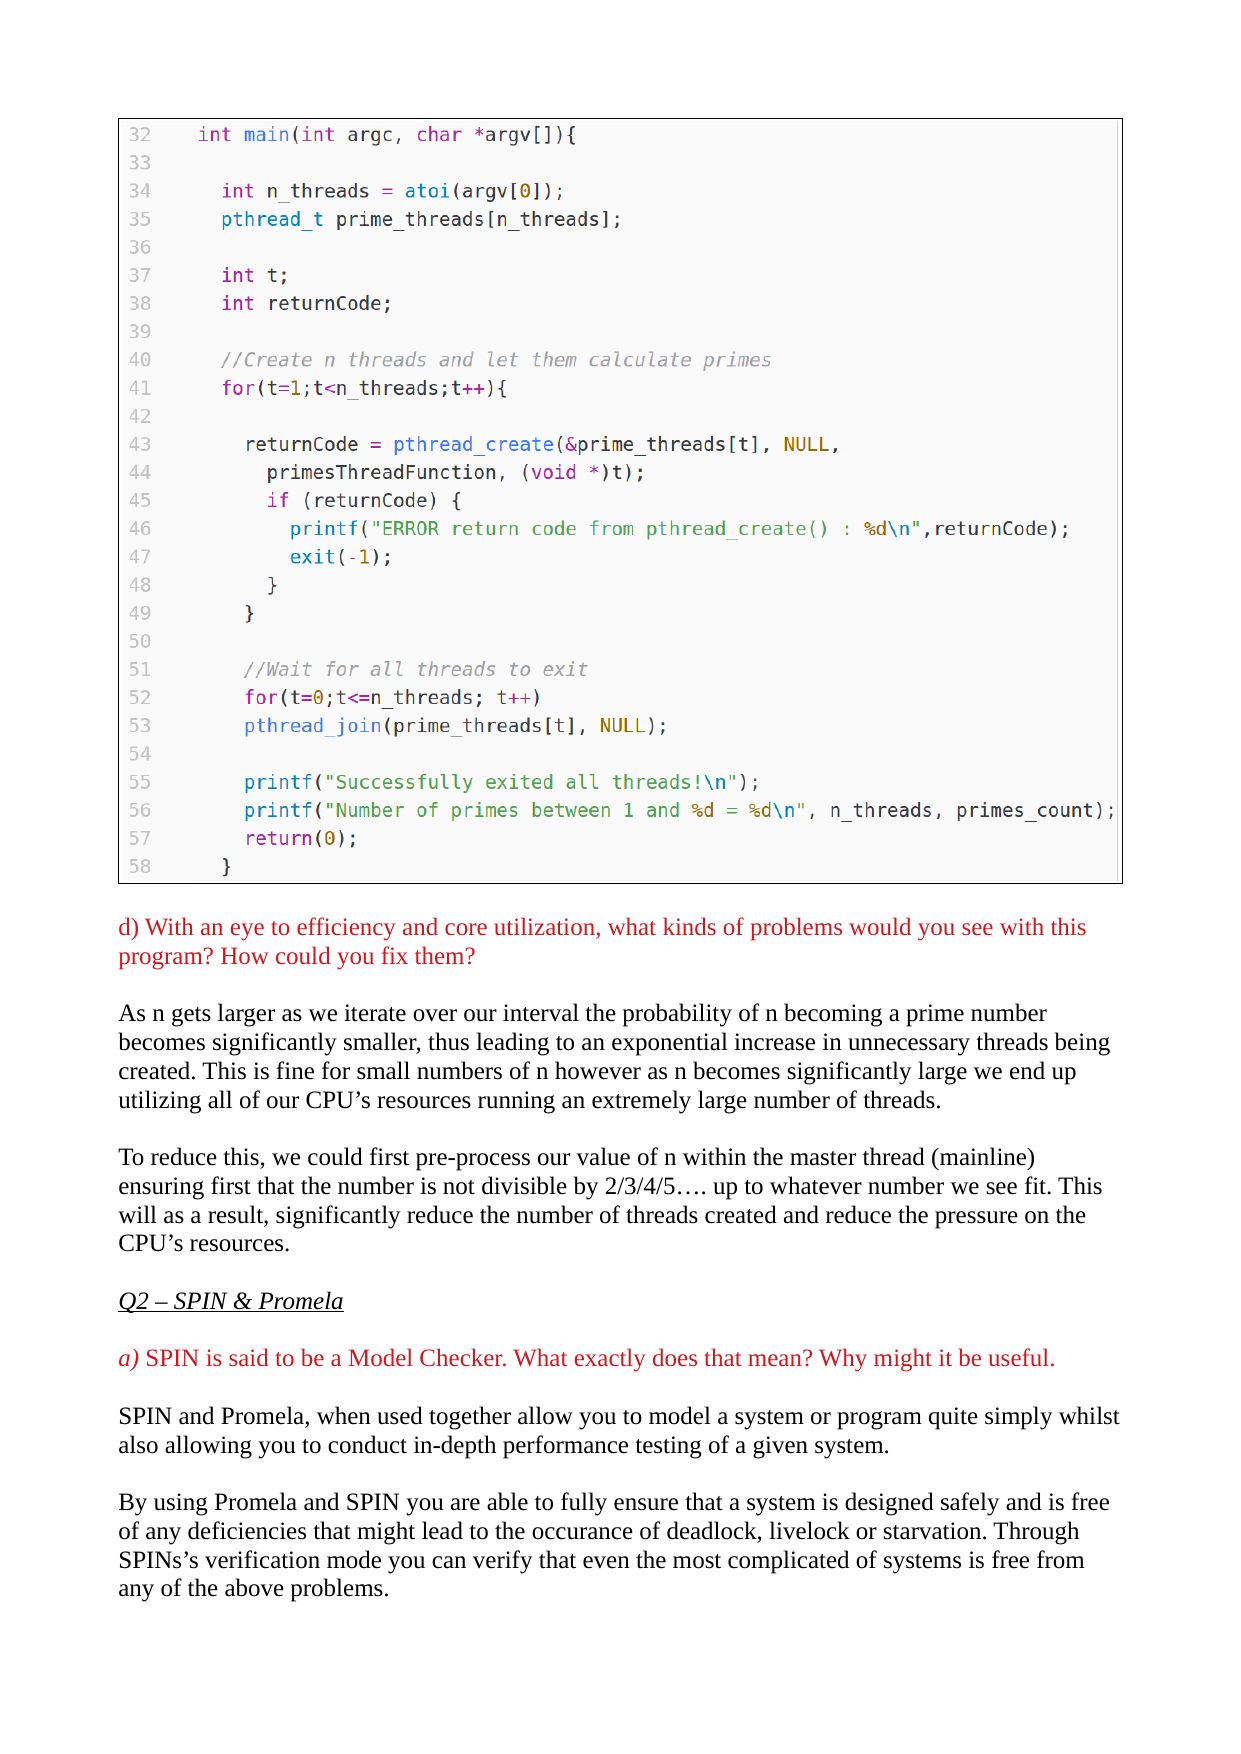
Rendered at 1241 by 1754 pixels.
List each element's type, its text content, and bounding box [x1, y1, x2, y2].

text Q2 – SPIN & Promela [118, 1286, 1122, 1315]
text SPIN and Promela, when used together allow you to model a system or program quite simply whilst [118, 1401, 1122, 1430]
text SPINs’s verification mode you can verify that even the most complicated of systems is free from [118, 1545, 1122, 1573]
text To reduce this, we could first pre-process our value of n within the master thread (mainline) ensuring first that the number is not divisible by 2/3/4/5…. up to whatever number we see fit. This will as a result, significantly reduce the number of threads created and reduce the pressure on the CPU’s resources. [118, 1142, 1122, 1257]
text any of the above problems. [118, 1573, 1122, 1602]
picture [121, 121, 1119, 881]
text By using Promela and SPIN you are able to fully ensure that a system is designed safely and is free [118, 1487, 1122, 1516]
text As n gets larger as we iterate over our interval the probability of n becoming a prime number becomes significantly smaller, thus leading to an exponential increase in unnecessary threads being created. This is fine for small numbers of n however as n becomes significantly large we end up utilizing all of our CPU’s resources running an extremely large number of threads. [118, 998, 1122, 1113]
text d) With an eye to efficiency and core utilization, what kinds of problems would you see with this program? How could you fix them? [118, 912, 1122, 970]
text a) SPIN is said to be a Model Checker. What exactly does that mean? Why might it be useful. [118, 1343, 1122, 1372]
text of any deficiencies that might lead to the occurance of deadlock, livelock or starvation. Through [118, 1516, 1122, 1545]
text also allowing you to conduct in-depth performance testing of a given system. [118, 1430, 1122, 1458]
